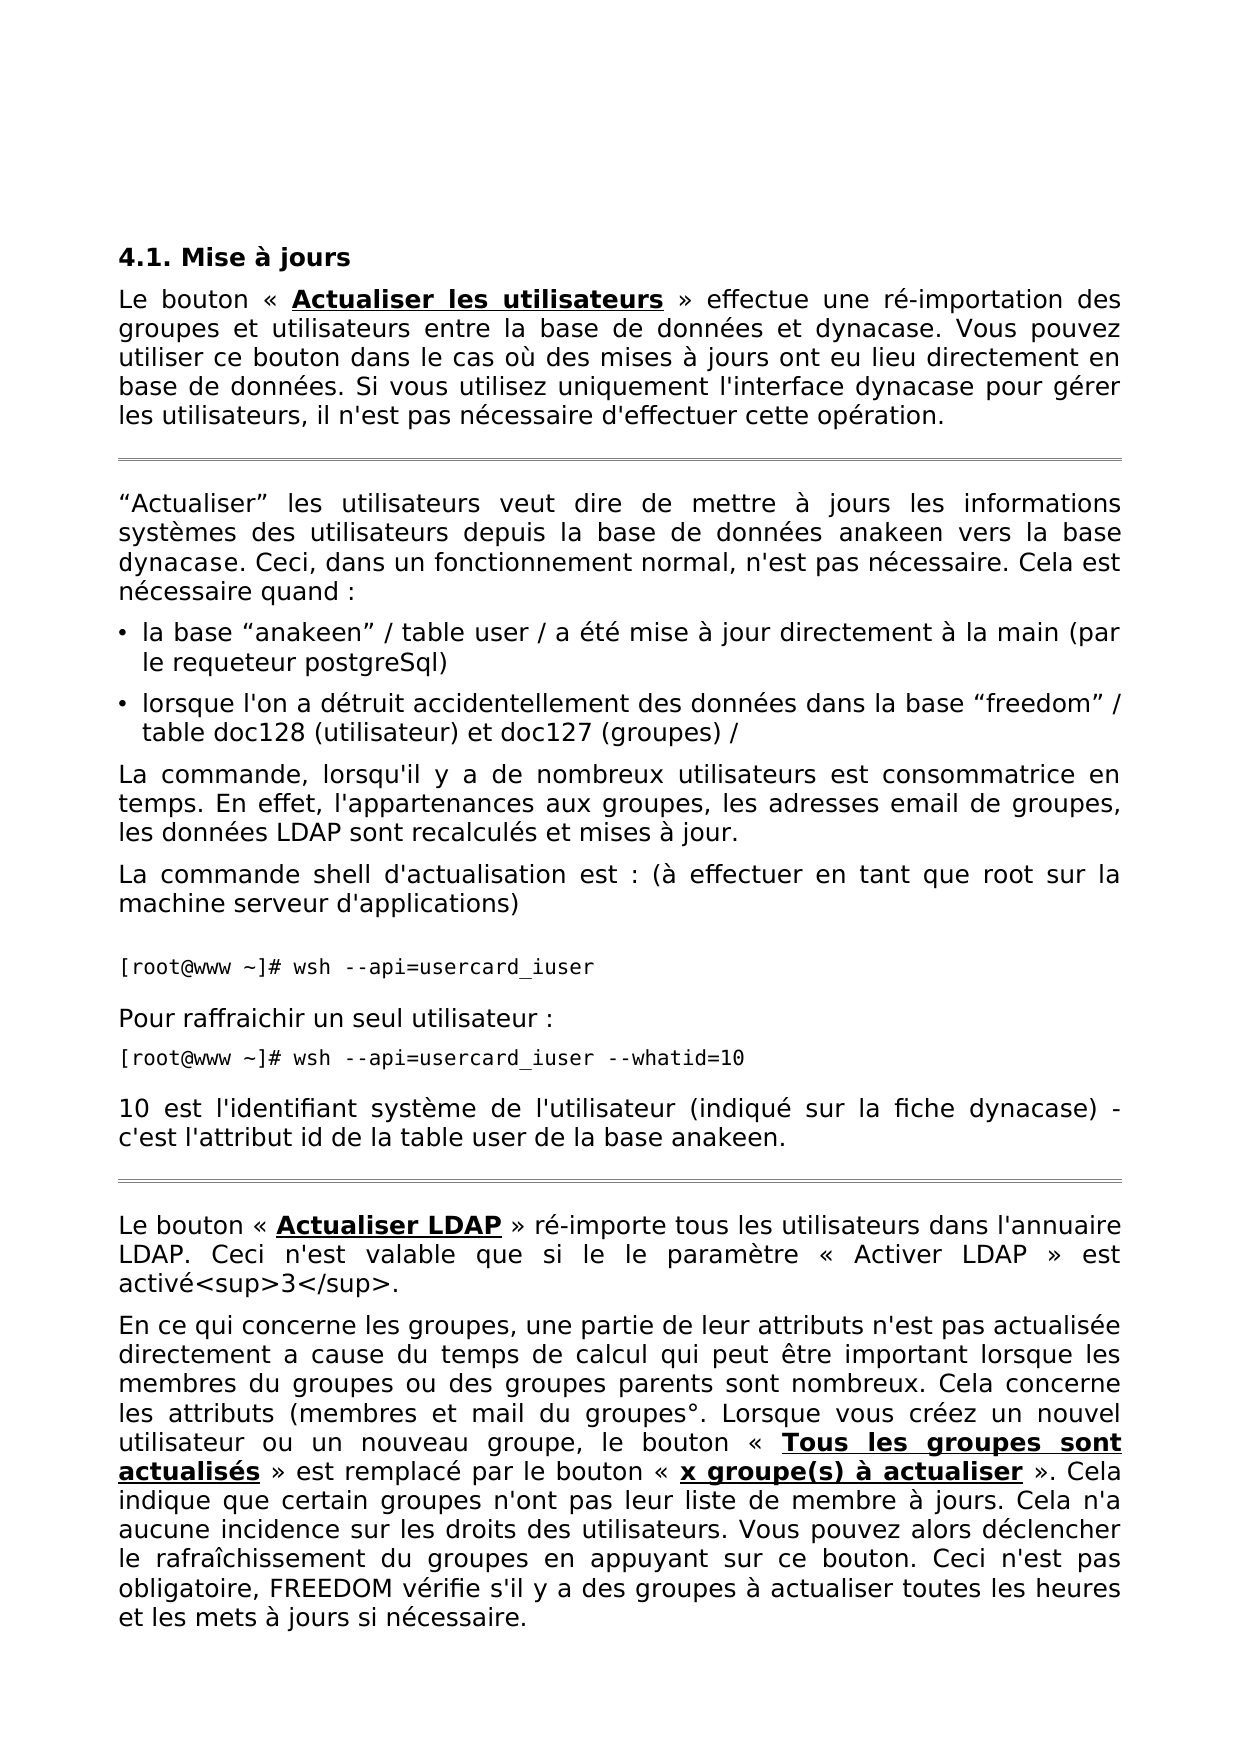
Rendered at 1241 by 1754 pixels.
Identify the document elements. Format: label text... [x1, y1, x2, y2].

text Le bouton « Actualiser LDAP » ré-importe tous les utilisateurs dans l'annuaire LDAP. Ceci n'est valable que si le le paramètre « Activer LDAP » est activé<sup>3</sup>. [118, 1211, 1122, 1299]
text Pour raffraichir un seul utilisateur : [118, 1004, 1122, 1033]
text “Actualiser” les utilisateurs veut dire de mettre à jours les informations systèmes des utilisateurs depuis la base de données anakeen vers la base dynacase. Ceci, dans un fonctionnement normal, n'est pas nécessaire. Cela est nécessaire quand : [118, 489, 1122, 606]
text La commande, lorsqu'il y a de nombreux utilisateurs est consommatrice en temps. En effet, l'appartenances aux groupes, les adresses email de groupes, les données LDAP sont recalculés et mises à jour. [118, 760, 1122, 848]
text [root@www ~]# wsh --api=usercard_iuser [118, 931, 1122, 1004]
text Le bouton « Actualiser les utilisateurs » effectue une ré-importation des groupes et utilisateurs entre la base de données et dynacase. Vous pouvez utiliser ce bouton dans le cas où des mises à jours ont eu lieu directement en base de données. Si vous utilisez uniquement l'interface dynacase pour gérer les utilisateurs, il n'est pas nécessaire d'effectuer cette opération. [118, 285, 1122, 431]
list lorsque l'on a détruit accidentellement des données dans la base “freedom” / table doc128 (utilisateur) et doc127 (groupes) / [118, 689, 1122, 748]
subtitle 4.1. Mise à jours [118, 243, 1122, 272]
text [root@www ~]# wsh --api=usercard_iuser --whatid=10 [118, 1046, 1122, 1094]
text 10 est l'identifiant système de l'utilisateur (indiqué sur la fiche dynacase) - c'est l'attribut id de la table user de la base anakeen. [118, 1094, 1122, 1152]
text En ce qui concerne les groupes, une partie de leur attributs n'est pas actualisée directement a cause du temps de calcul qui peut être important lorsque les membres du groupes ou des groupes parents sont nombreux. Cela concerne les attributs (membres et mail du groupes°. Lorsque vous créez un nouvel utilisateur ou un nouveau groupe, le bouton « Tous les groupes sont actualisés » est remplacé par le bouton « x groupe(s) à actualiser ». Cela indique que certain groupes n'ont pas leur liste de membre à jours. Cela n'a aucune incidence sur les droits des utilisateurs. Vous pouvez alors déclencher le rafraîchissement du groupes en appuyant sur ce bouton. Ceci n'est pas obligatoire, FREEDOM vérifie s'il y a des groupes à actualiser toutes les heures et les mets à jours si nécessaire. [118, 1311, 1122, 1632]
text La commande shell d'actualisation est : (à effectuer en tant que root sur la machine serveur d'applications) [118, 860, 1122, 919]
list la base “anakeen” / table user / a été mise à jour directement à la main (par le requeteur postgreSql) [118, 619, 1122, 677]
